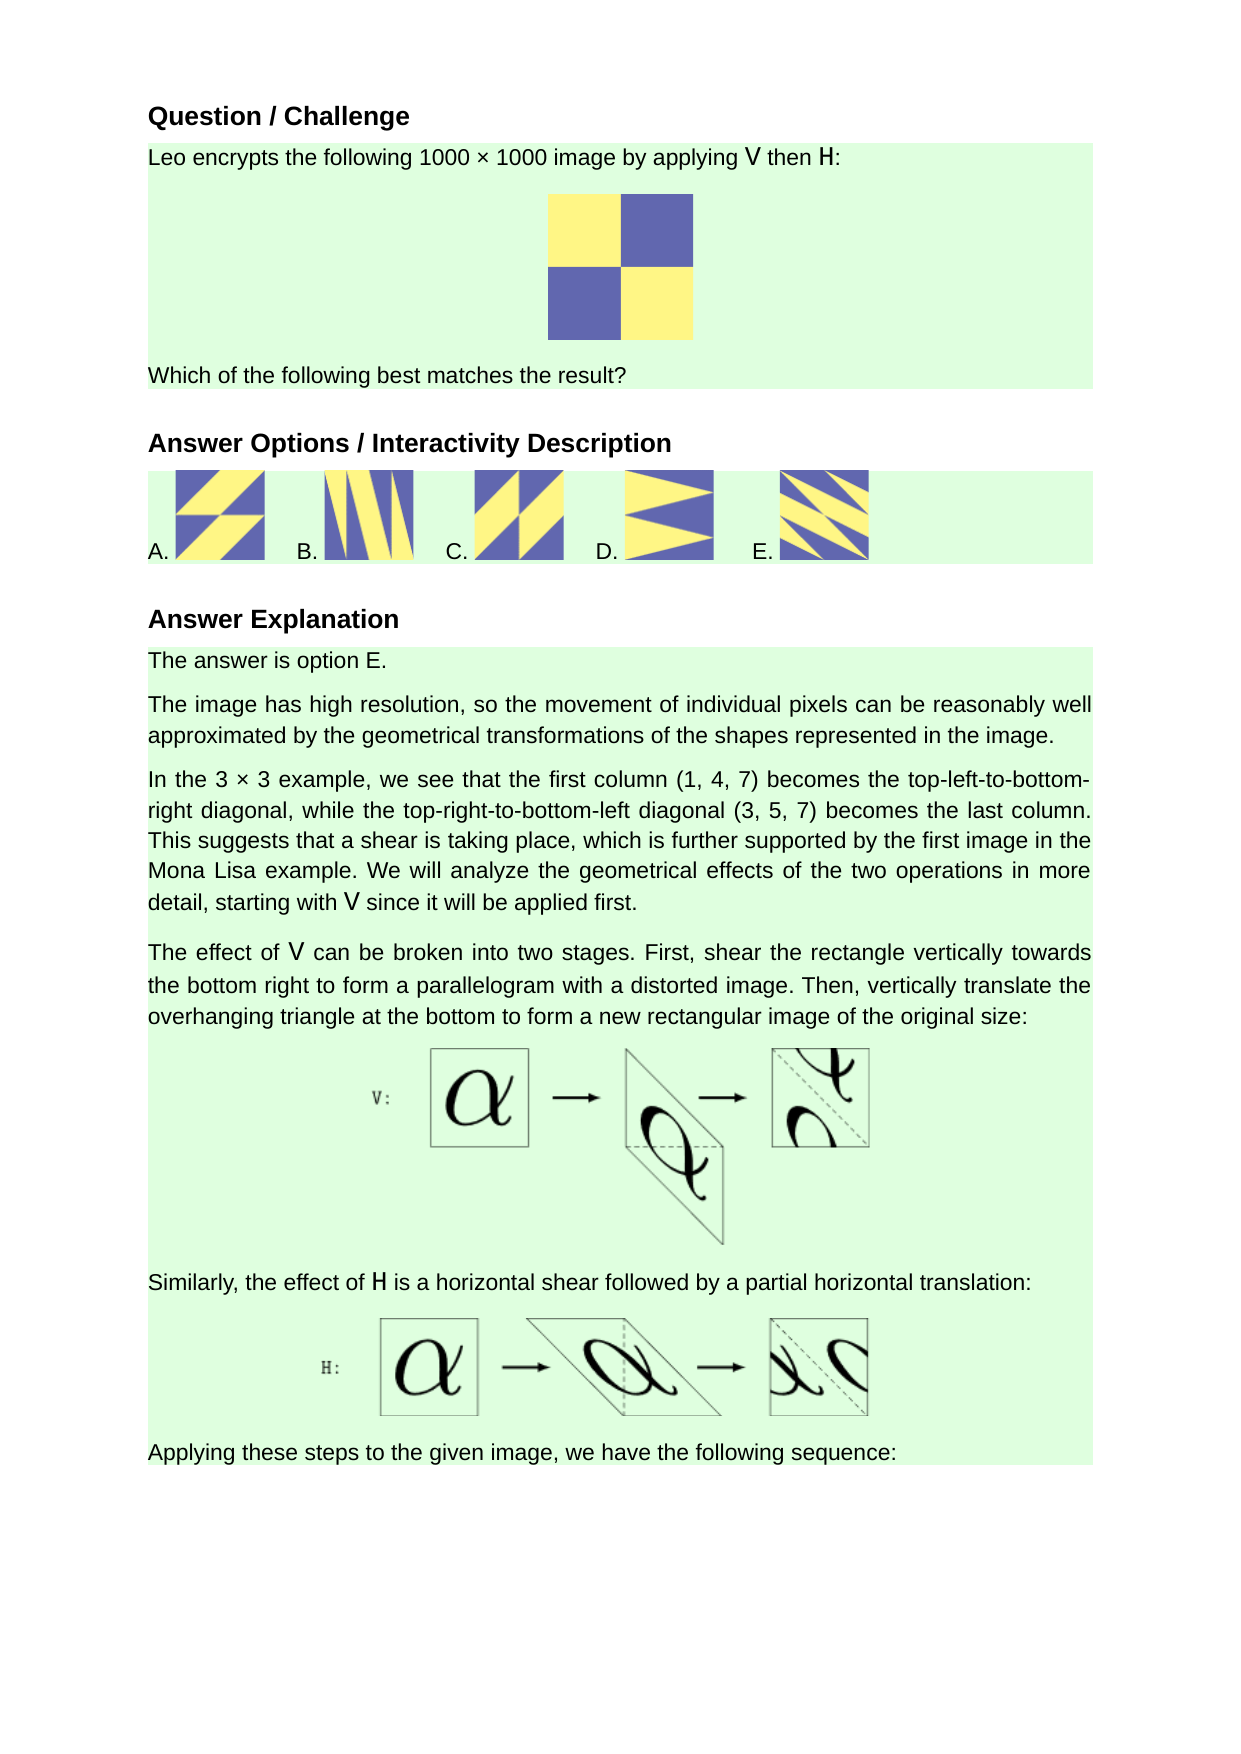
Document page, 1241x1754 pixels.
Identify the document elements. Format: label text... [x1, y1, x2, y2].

picture [324, 470, 414, 560]
picture [779, 470, 869, 560]
text Leo encrypts the following 1000 × 1000 image by applying V then H: [148, 143, 1093, 174]
text The answer is option E. [148, 647, 1093, 673]
text A. B. C. D. E. [148, 471, 1093, 564]
picture [175, 470, 265, 560]
picture [624, 470, 714, 560]
subtitle Answer Explanation [148, 604, 1093, 634]
text Applying these steps to the given image, we have the following sequence: [148, 1317, 1093, 1465]
text In the 3 × 3 example, we see that the first column (1, 4, 7) becomes the top-left-to-bottom-right diagonal, while the top-right-to-bottom-left diagonal (3, 5, 7) becomes the last column. This suggests that a shear is taking place, which is further supported by the first image in the Mona Lisa example. We will analyze the geometrical effects of the two operations in more detail, starting with V since it will be applied first. [148, 766, 1093, 919]
subtitle Question / Challenge [148, 100, 1093, 131]
text The image has high resolution, so the movement of individual pixels can be reasonably well approximated by the geometrical transformations of the shapes represented in the image. [148, 691, 1093, 748]
text The effect of V can be broken into two stages. First, shear the rectangle vertically towards the bottom right to form a parallelogram with a distorted image. Then, vertically translate the overhanging triangle at the bottom to form a new rectangular image of the original size: [148, 938, 1093, 1029]
subtitle Answer Options / Interactivity Description [148, 428, 1093, 458]
text Which of the following best matches the result? [148, 193, 1093, 389]
picture [474, 470, 564, 560]
text Similarly, the effect of H is a horizontal shear followed by a partial horizontal translation: [148, 1047, 1093, 1298]
